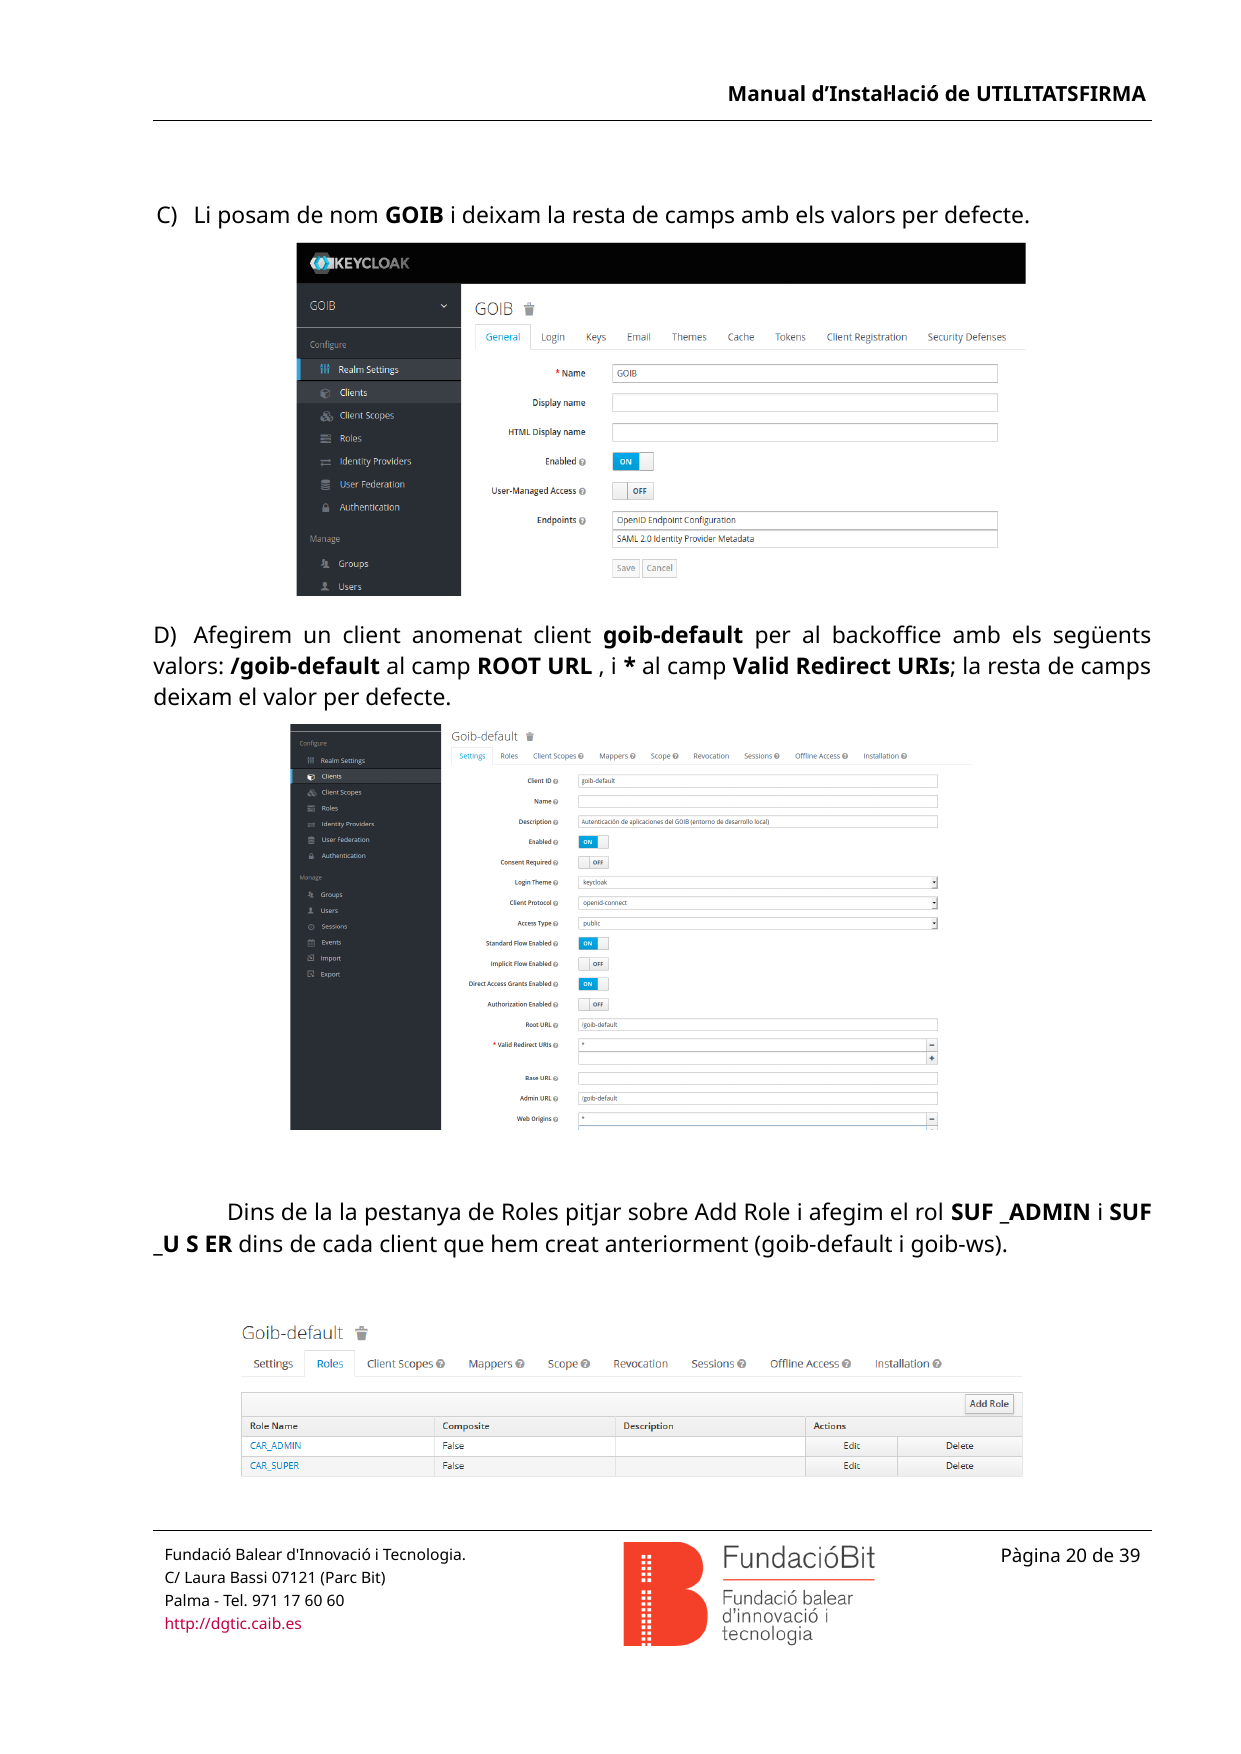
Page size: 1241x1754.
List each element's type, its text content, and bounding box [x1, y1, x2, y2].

picture [296, 242, 1026, 596]
picture [290, 724, 973, 1130]
list Li posam de nom GOIB i deixam la resta de camps amb els valors per defecte. [156, 199, 1152, 231]
picture [232, 1313, 1032, 1493]
list Dins de la la pestanya de Roles pitjar sobre Add Role i afegim el rol SUF _ADMIN i SUF _U S ER dins de cada client que hem creat anteriorment (goib-default i goib-ws). [153, 1196, 1152, 1259]
picture [623, 1542, 875, 1646]
list Afegirem un client anomenat client goib-default per al backoffice amb els següents valors: /goib-default al camp ROOT URL , i * al camp Valid Redirect URIs; la resta de camps deixam el valor per defecte. [153, 619, 1152, 713]
